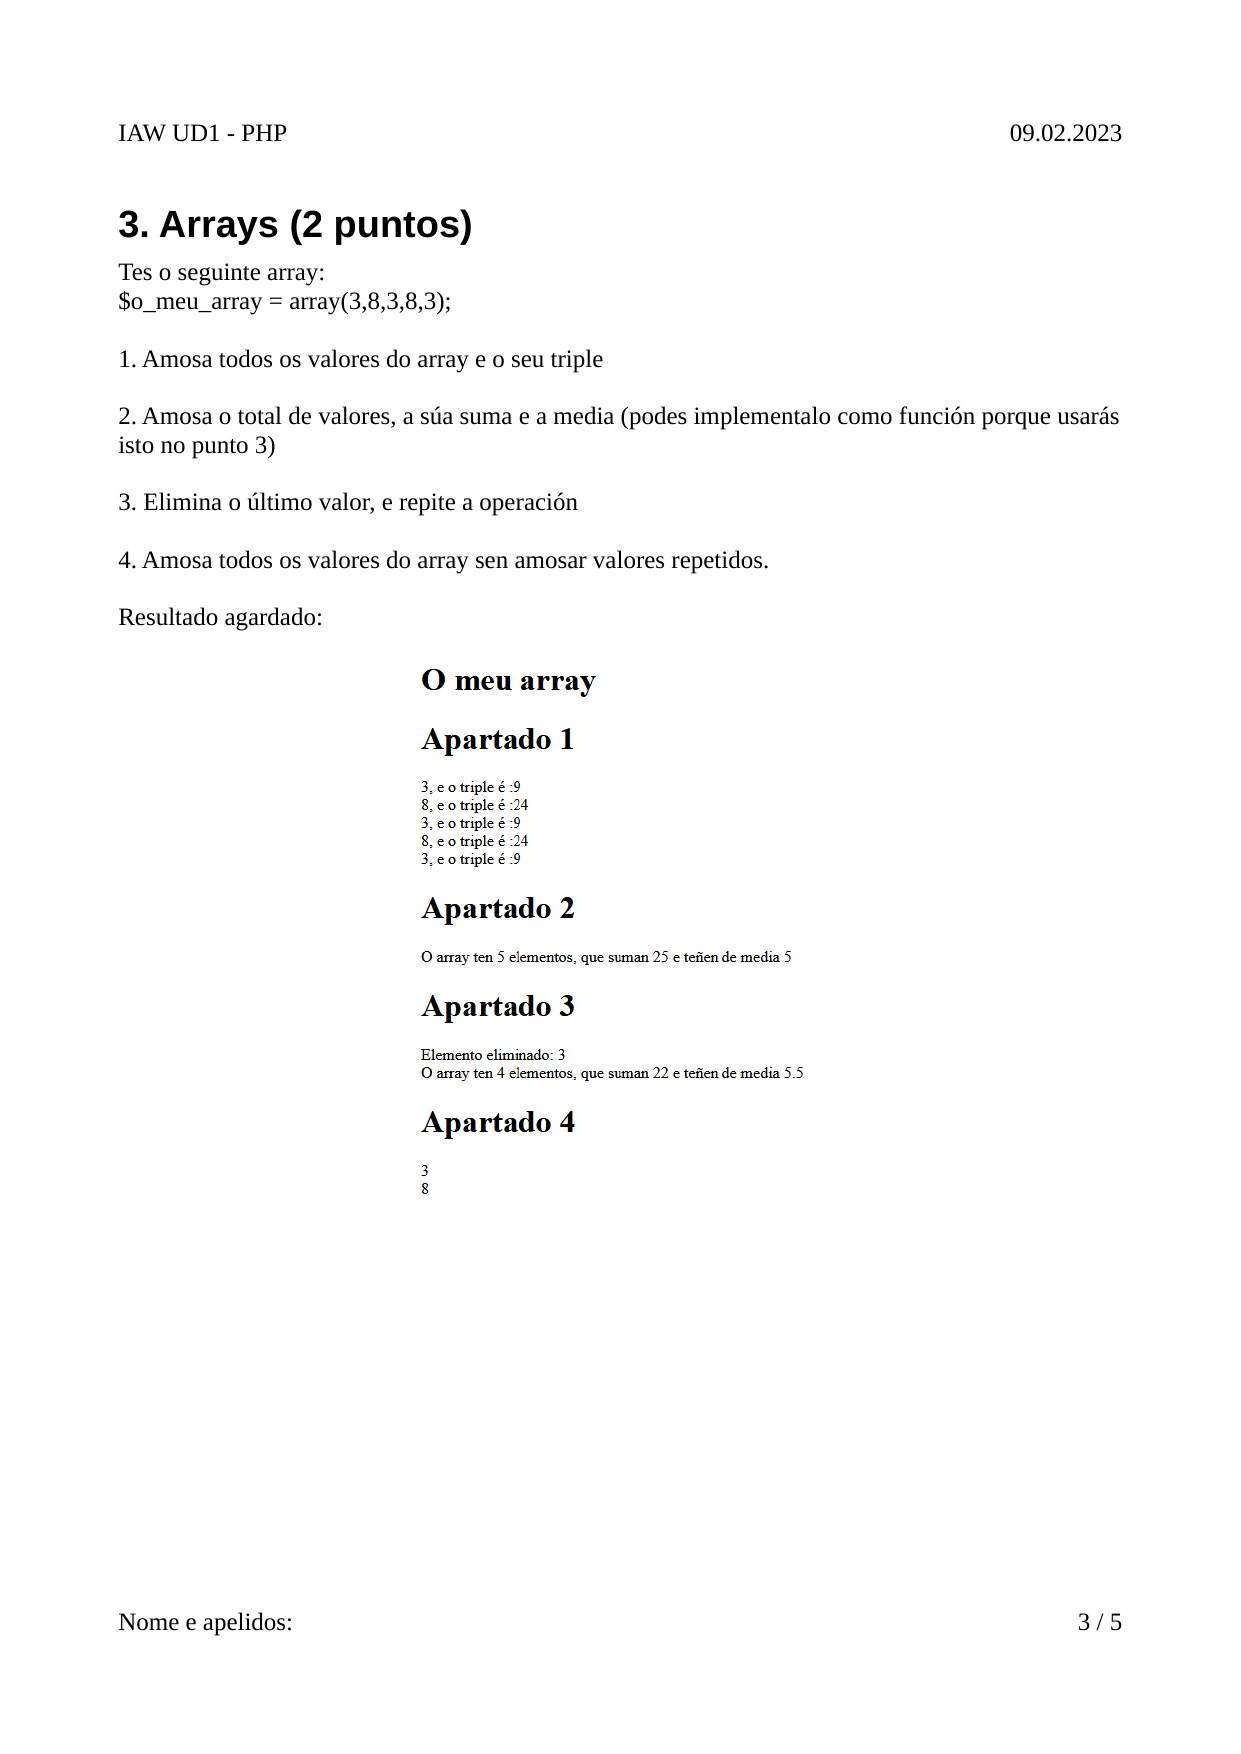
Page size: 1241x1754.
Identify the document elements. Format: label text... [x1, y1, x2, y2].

subtitle 3. Arrays (2 puntos) [118, 201, 1122, 245]
text 1. Amosa todos os valores do array e o seu triple [118, 344, 1122, 372]
text 4. Amosa todos os valores do array sen amosar valores repetidos. [118, 545, 1122, 574]
text Resultado agardado: [118, 602, 1122, 631]
text 2. Amosa o total de valores, a súa suma e a media (podes implementalo como función porque usarás isto no punto 3) [118, 401, 1122, 459]
picture [417, 660, 823, 1205]
text 3. Elimina o último valor, e repite a operación [118, 487, 1122, 516]
text Tes o seguinte array: [118, 257, 1122, 286]
text $o_meu_array = array(3,8,3,8,3); [118, 286, 1122, 315]
